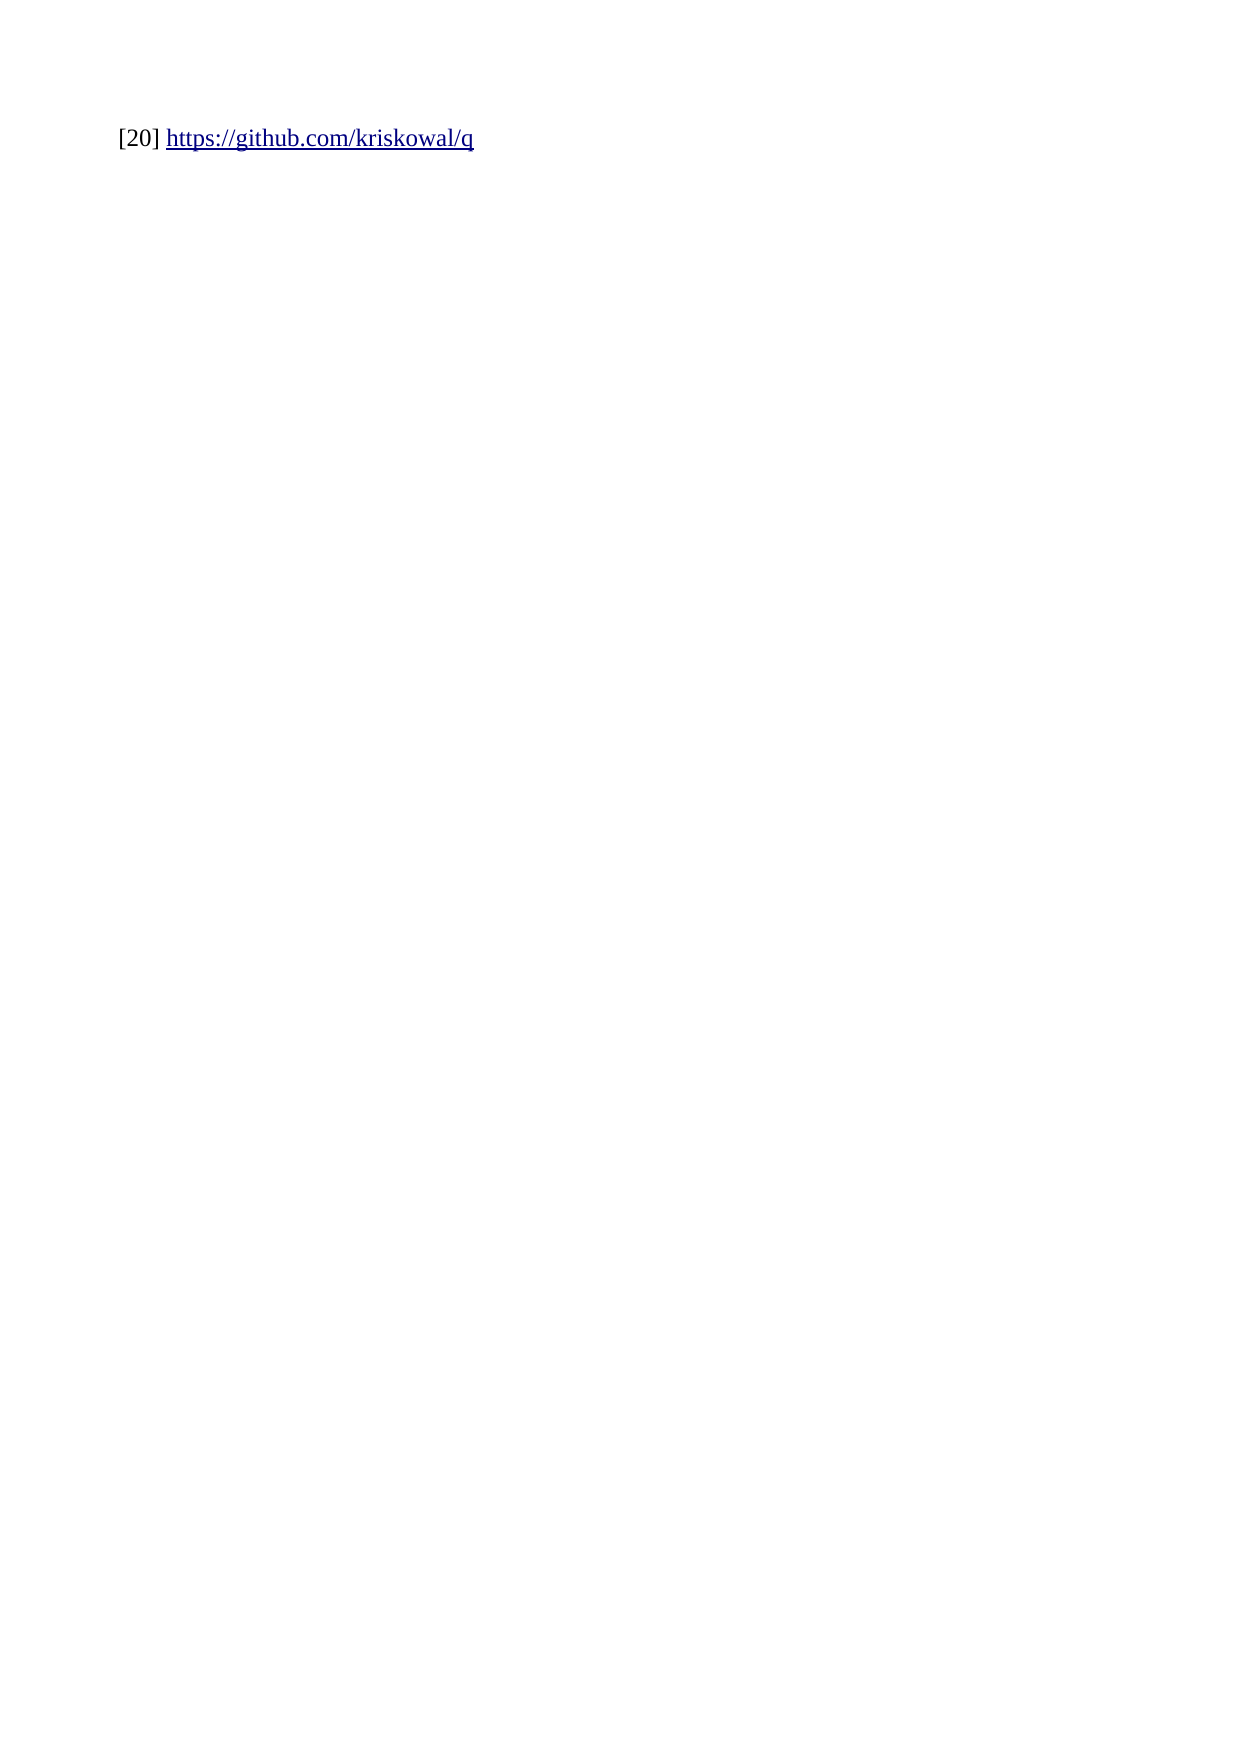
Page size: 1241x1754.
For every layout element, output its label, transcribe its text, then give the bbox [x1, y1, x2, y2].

text [20] https://github.com/kriskowal/q [118, 118, 1122, 154]
